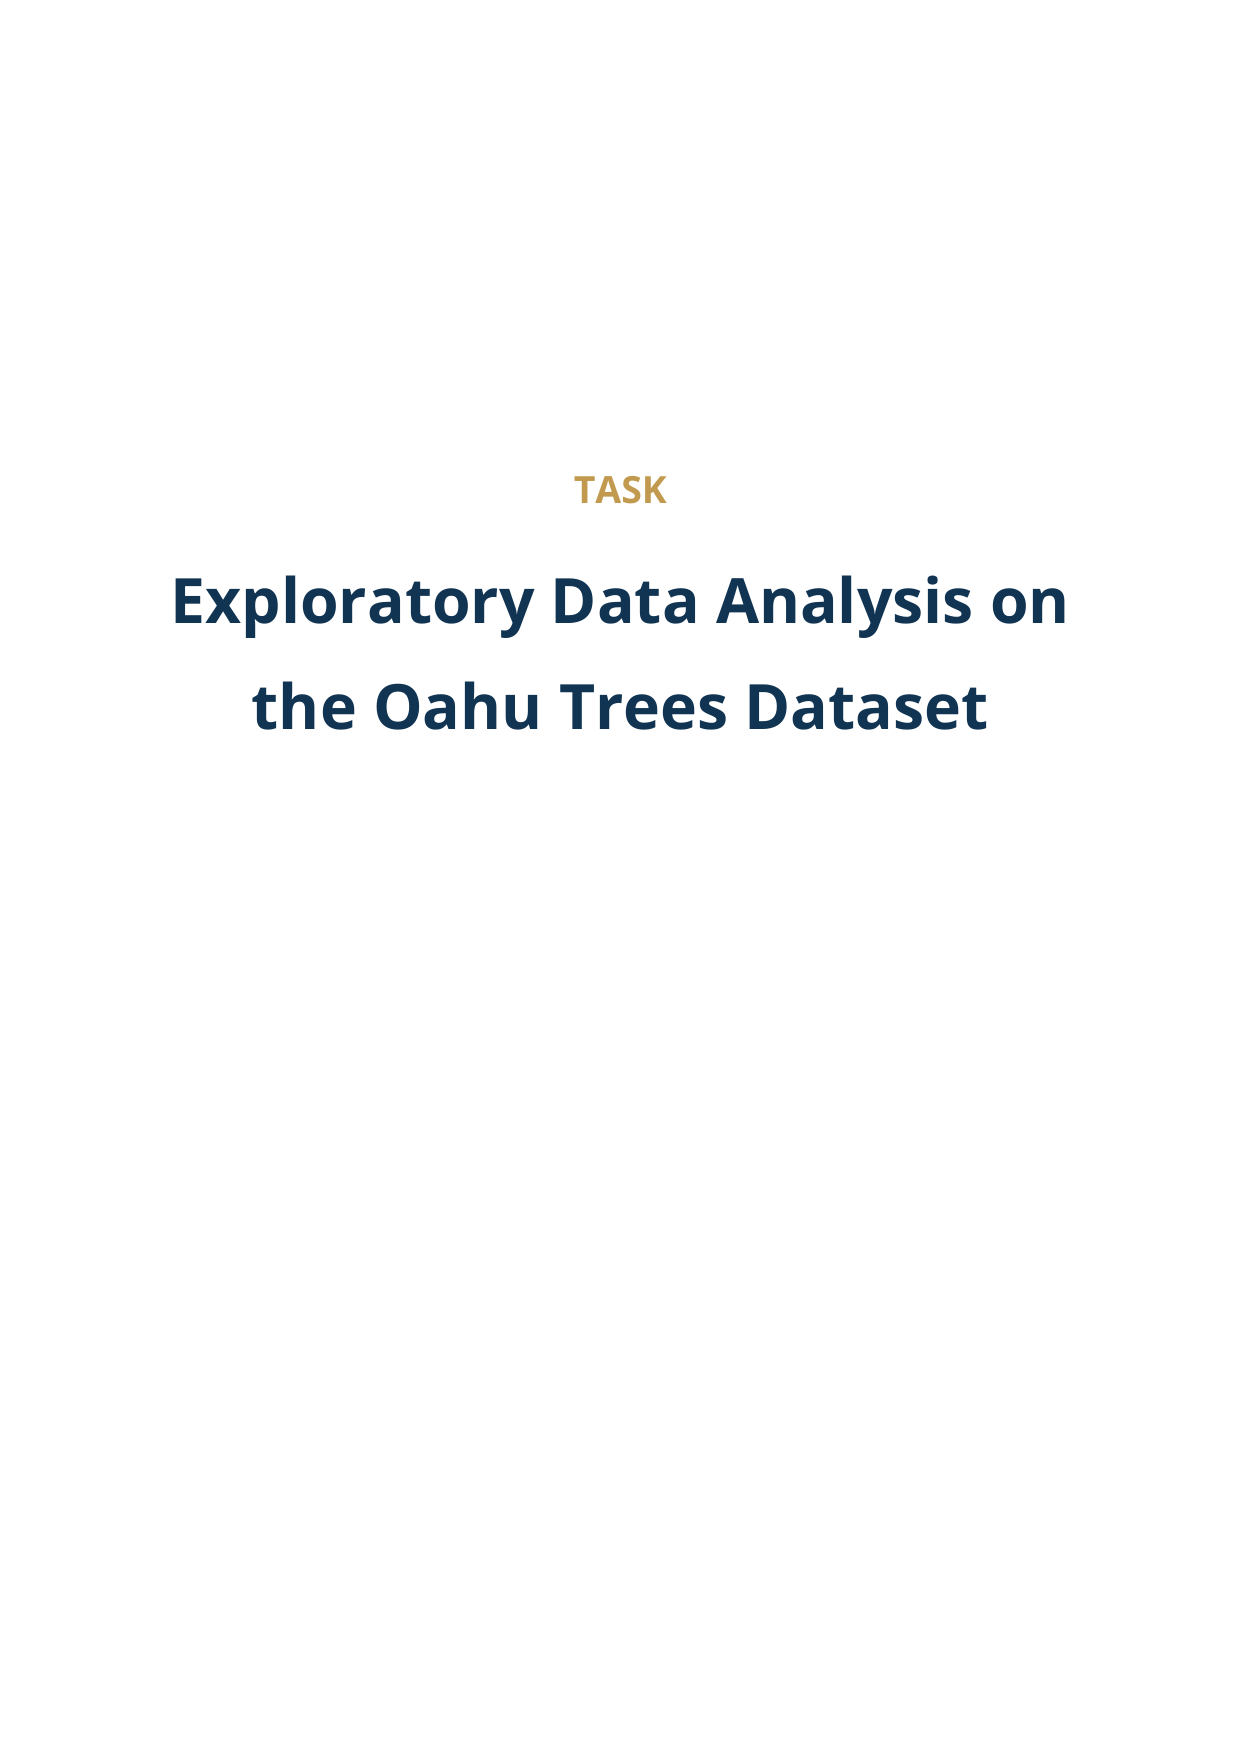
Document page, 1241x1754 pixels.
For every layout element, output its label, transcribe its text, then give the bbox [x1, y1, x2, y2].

text TASK [150, 463, 1090, 514]
text Exploratory Data Analysis on the Oahu Trees Dataset [150, 557, 1090, 748]
